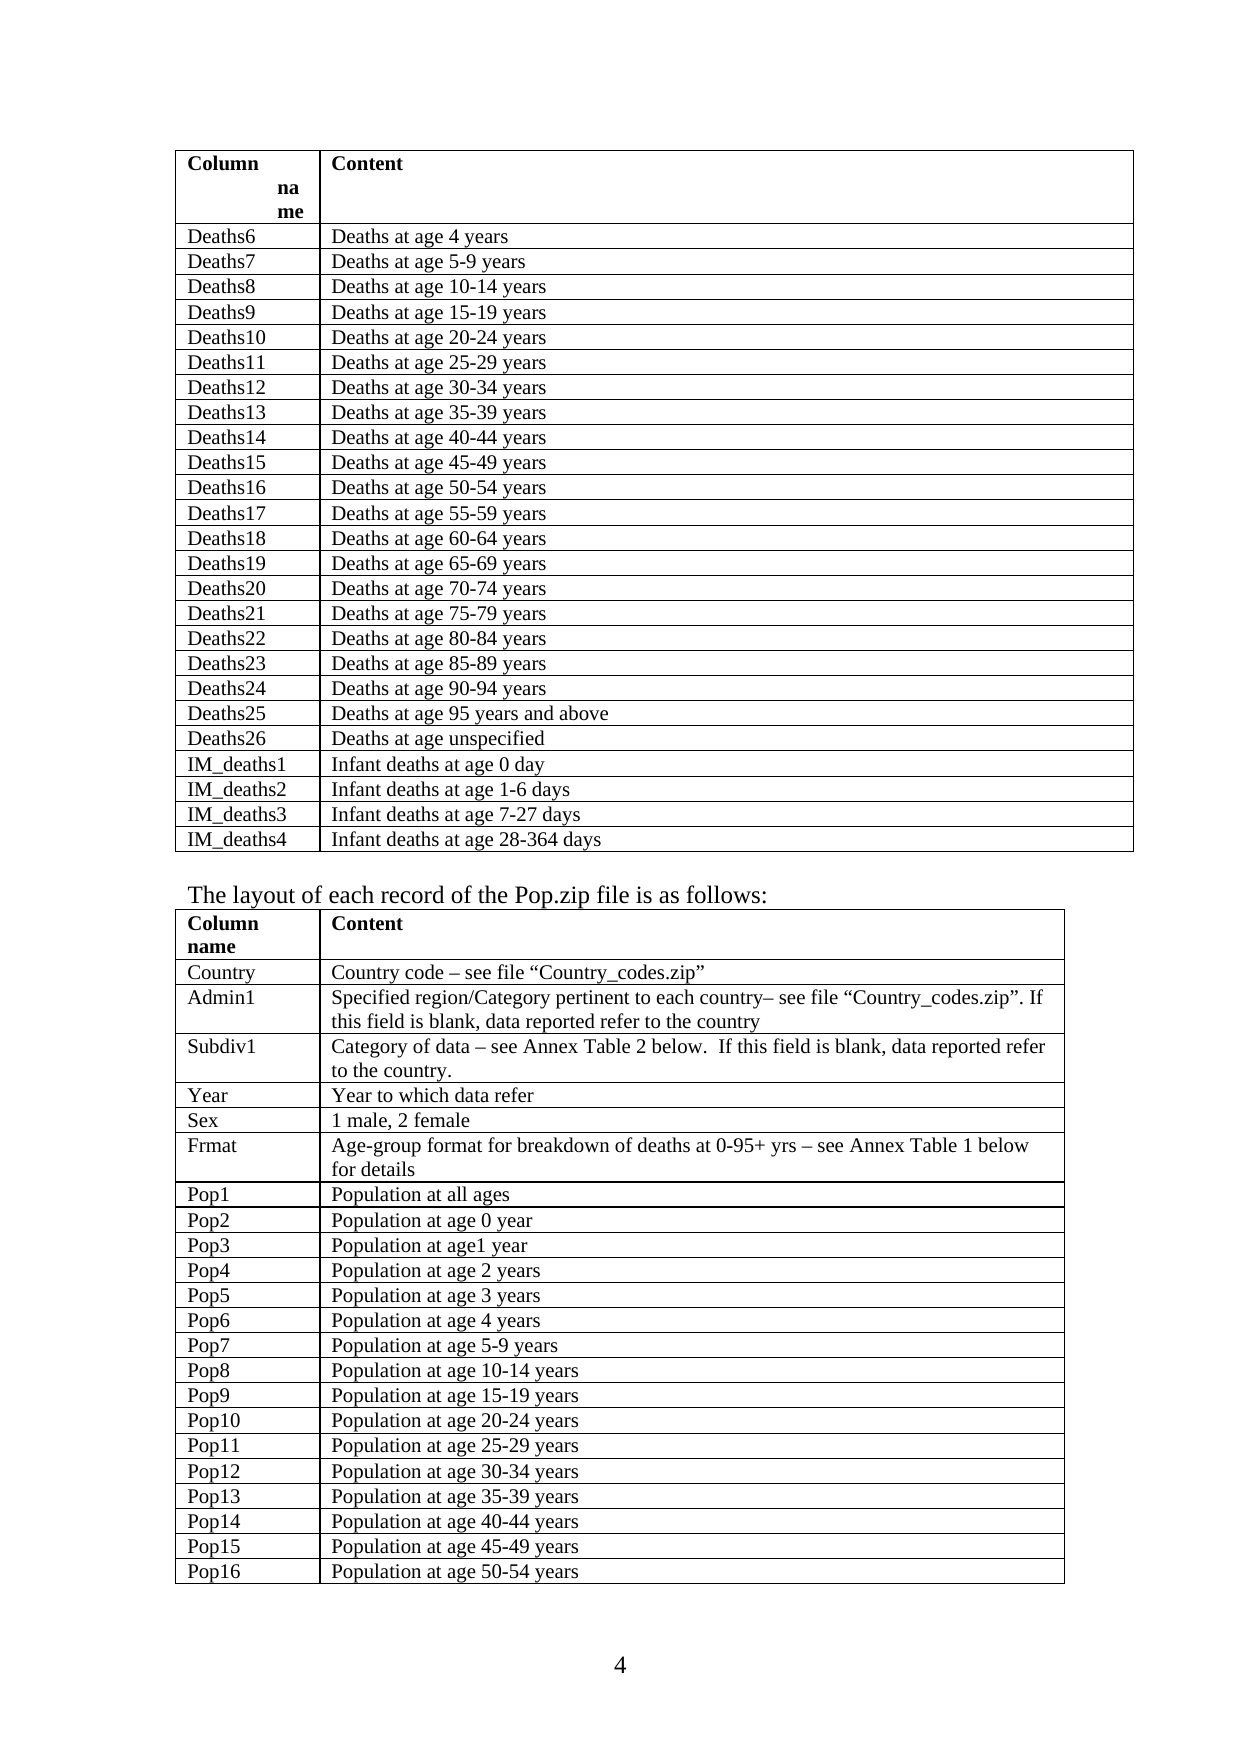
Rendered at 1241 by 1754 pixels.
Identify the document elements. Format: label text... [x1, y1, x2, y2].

table_cell Deaths21 [176, 601, 319, 625]
table_cell Pop10 [176, 1408, 319, 1432]
table_cell Frmat [176, 1133, 319, 1181]
table_cell Deaths at age 90-94 years [321, 676, 1133, 700]
table_cell Pop9 [176, 1383, 319, 1407]
table_cell Population at age 0 year [321, 1208, 1064, 1232]
table_cell Year [176, 1083, 319, 1107]
table_cell Pop11 [176, 1434, 319, 1457]
table_cell Deaths at age 30-34 years [321, 375, 1133, 399]
table_cell Deaths16 [176, 475, 319, 499]
table_cell Deaths at age unspecified [321, 726, 1133, 750]
table_cell Deaths at age 75-79 years [321, 601, 1133, 625]
table_cell Population at age1 year [321, 1233, 1064, 1257]
table_cell Deaths at age 55-59 years [321, 500, 1133, 524]
table_cell Pop13 [176, 1484, 319, 1508]
table_cell Deaths at age 50-54 years [321, 475, 1133, 499]
table_cell Deaths8 [176, 275, 319, 298]
table_cell Population at age 4 years [321, 1308, 1064, 1332]
table_cell Deaths15 [176, 450, 319, 474]
table_cell Deaths12 [176, 375, 319, 399]
table_cell Pop15 [176, 1534, 319, 1558]
table_header Column name [176, 151, 319, 223]
table_cell Deaths24 [176, 676, 319, 700]
table_cell Deaths at age 5-9 years [321, 249, 1133, 273]
table_cell Population at age 5-9 years [321, 1333, 1064, 1357]
table_cell Deaths at age 35-39 years [321, 400, 1133, 424]
table_cell Deaths at age 10-14 years [321, 275, 1133, 298]
table_cell Year to which data refer [321, 1083, 1064, 1107]
table_cell Pop7 [176, 1333, 319, 1357]
table_cell Deaths18 [176, 526, 319, 549]
table_cell IM_deaths2 [176, 777, 319, 801]
table_cell Deaths at age 95 years and above [321, 701, 1133, 725]
table_cell Population at age 25-29 years [321, 1434, 1064, 1457]
table_cell Infant deaths at age 1-6 days [321, 777, 1133, 801]
table_cell Pop1 [176, 1183, 319, 1206]
table_cell Deaths23 [176, 651, 319, 675]
table_cell Deaths11 [176, 350, 319, 374]
table_cell IM_deaths4 [176, 827, 319, 851]
table_cell Population at age 10-14 years [321, 1358, 1064, 1382]
table_cell Pop5 [176, 1283, 319, 1307]
table_header Column name [176, 910, 319, 958]
table_cell Deaths17 [176, 500, 319, 524]
table_cell Deaths10 [176, 325, 319, 349]
table_cell Population at age 2 years [321, 1258, 1064, 1282]
table_cell Pop4 [176, 1258, 319, 1282]
table_header Content [321, 910, 1064, 958]
table_cell Deaths14 [176, 425, 319, 449]
table_cell Pop8 [176, 1358, 319, 1382]
table_cell Deaths6 [176, 224, 319, 248]
table_cell Deaths22 [176, 626, 319, 650]
table_cell Pop6 [176, 1308, 319, 1332]
table_cell Deaths19 [176, 551, 319, 575]
table_cell Deaths at age 45-49 years [321, 450, 1133, 474]
table_cell Deaths at age 85-89 years [321, 651, 1133, 675]
table_cell Population at age 35-39 years [321, 1484, 1064, 1508]
table_cell Deaths9 [176, 300, 319, 324]
table_cell Population at age 30-34 years [321, 1459, 1064, 1483]
table_cell Deaths at age 60-64 years [321, 526, 1133, 549]
table_cell Deaths at age 65-69 years [321, 551, 1133, 575]
table_cell Admin1 [176, 985, 319, 1033]
table_cell Population at age 3 years [321, 1283, 1064, 1307]
table_cell Specified region/Category pertinent to each country– see file “Country_codes.zip”. If this field is blank, data reported refer to the country [321, 985, 1064, 1033]
table_cell Deaths26 [176, 726, 319, 750]
table_cell Deaths at age 70-74 years [321, 576, 1133, 600]
table_cell Pop16 [176, 1559, 319, 1583]
table_cell 1 male, 2 female [321, 1108, 1064, 1132]
table_cell Population at all ages [321, 1183, 1064, 1206]
text The layout of each record of the Pop.zip file is as follows: [187, 881, 1053, 909]
table_cell Population at age 15-19 years [321, 1383, 1064, 1407]
table_cell Population at age 45-49 years [321, 1534, 1064, 1558]
table_cell Deaths13 [176, 400, 319, 424]
table_cell IM_deaths1 [176, 751, 319, 776]
table_cell Deaths20 [176, 576, 319, 600]
table_cell Infant deaths at age 7-27 days [321, 802, 1133, 826]
table_cell Deaths7 [176, 249, 319, 273]
table_cell Subdiv1 [176, 1034, 319, 1082]
table_cell Deaths25 [176, 701, 319, 725]
table_cell Deaths at age 80-84 years [321, 626, 1133, 650]
table_cell Pop2 [176, 1208, 319, 1232]
table_cell Deaths at age 40-44 years [321, 425, 1133, 449]
table_cell Population at age 50-54 years [321, 1559, 1064, 1583]
table_cell Pop12 [176, 1459, 319, 1483]
table_cell Age-group format for breakdown of deaths at 0-95+ yrs – see Annex Table 1 below for details [321, 1133, 1064, 1181]
table_cell Deaths at age 25-29 years [321, 350, 1133, 374]
table_cell Country [176, 960, 319, 984]
table_cell IM_deaths3 [176, 802, 319, 826]
table_cell Deaths at age 15-19 years [321, 300, 1133, 324]
table_cell Deaths at age 4 years [321, 224, 1133, 248]
table_cell Sex [176, 1108, 319, 1132]
table_cell Deaths at age 20-24 years [321, 325, 1133, 349]
table_header Content [321, 151, 1133, 223]
table_cell Infant deaths at age 28-364 days [321, 827, 1133, 851]
table_cell Country code – see file “Country_codes.zip” [321, 960, 1064, 984]
table_cell Pop14 [176, 1509, 319, 1533]
table_cell Population at age 40-44 years [321, 1509, 1064, 1533]
table_cell Pop3 [176, 1233, 319, 1257]
table_cell Population at age 20-24 years [321, 1408, 1064, 1432]
table_cell Infant deaths at age 0 day [321, 751, 1133, 776]
table_cell Category of data – see Annex Table 2 below. If this field is blank, data reported refer to the country. [321, 1034, 1064, 1082]
